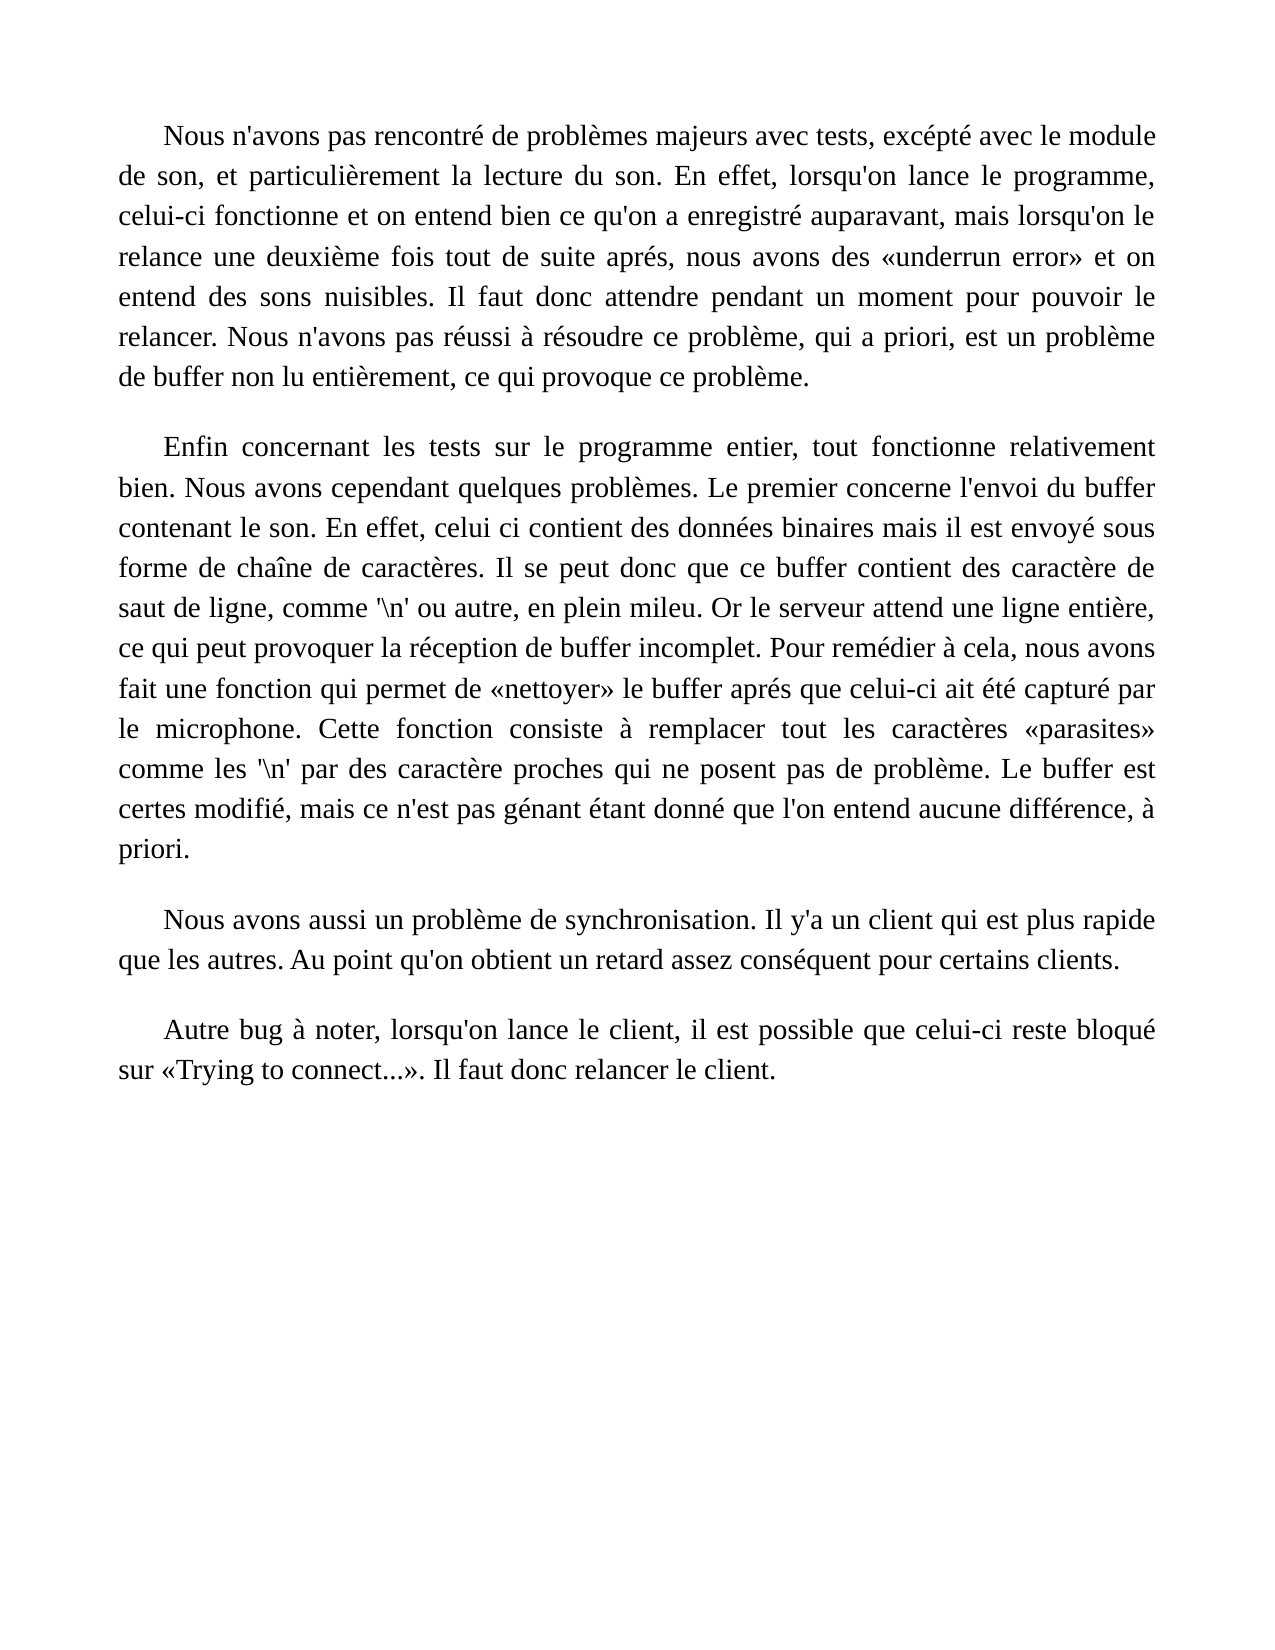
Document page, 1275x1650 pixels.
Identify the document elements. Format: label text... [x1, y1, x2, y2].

text Autre bug à noter, lorsqu'on lance le client, il est possible que celui-ci reste bloqué sur «Trying to connect...». Il faut donc relancer le client. [118, 1012, 1157, 1086]
text Nous avons aussi un problème de synchronisation. Il y'a un client qui est plus rapide que les autres. Au point qu'on obtient un retard assez conséquent pour certains clients. [118, 902, 1157, 976]
text Nous n'avons pas rencontré de problèmes majeurs avec tests, excépté avec le module de son, et particulièrement la lecture du son. En effet, lorsqu'on lance le programme, celui-ci fonctionne et on entend bien ce qu'on a enregistré auparavant, mais lorsqu'on le relance une deuxième fois tout de suite aprés, nous avons des «underrun error» et on entend des sons nuisibles. Il faut donc attendre pendant un moment pour pouvoir le relancer. Nous n'avons pas réussi à résoudre ce problème, qui a priori, est un problème de buffer non lu entièrement, ce qui provoque ce problème. [118, 118, 1157, 393]
text Enfin concernant les tests sur le programme entier, tout fonctionne relativement bien. Nous avons cependant quelques problèmes. Le premier concerne l'envoi du buffer contenant le son. En effet, celui ci contient des données binaires mais il est envoyé sous forme de chaîne de caractères. Il se peut donc que ce buffer contient des caractère de saut de ligne, comme '\n' ou autre, en plein mileu. Or le serveur attend une ligne entière, ce qui peut provoquer la réception de buffer incomplet. Pour remédier à cela, nous avons fait une fonction qui permet de «nettoyer» le buffer aprés que celui-ci ait été capturé par le microphone. Cette fonction consiste à remplacer tout les caractères «parasites» comme les '\n' par des caractère proches qui ne posent pas de problème. Le buffer est certes modifié, mais ce n'est pas génant étant donné que l'on entend aucune différence, à priori. [118, 429, 1157, 865]
